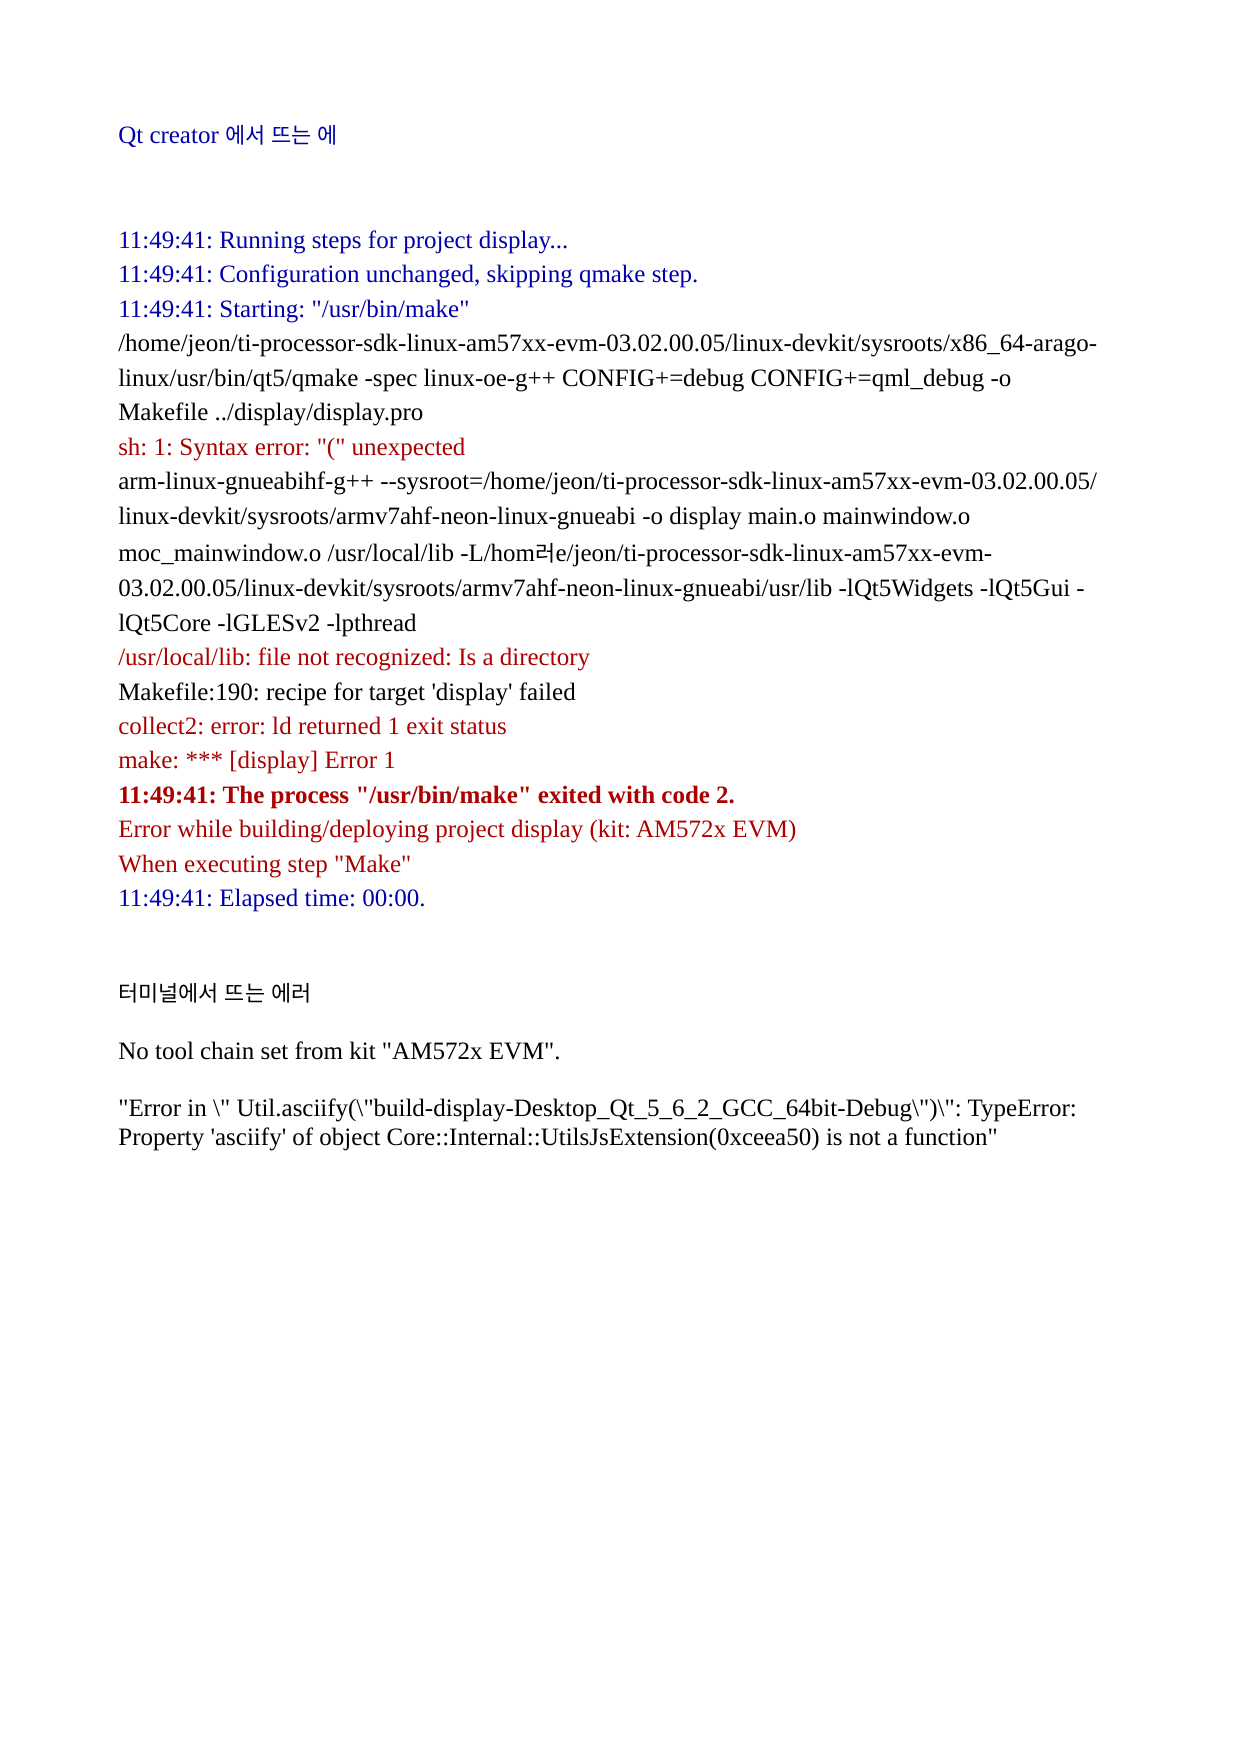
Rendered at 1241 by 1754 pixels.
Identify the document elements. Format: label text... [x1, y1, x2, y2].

text make: *** [display] Error 1 [118, 746, 1122, 774]
text Makefile:190: recipe for target 'display' failed [118, 677, 1122, 705]
text Error while building/deploying project display (kit: AM572x EVM) [118, 814, 1122, 843]
text arm-linux-gnueabihf-g++ --sysroot=/home/jeon/ti-processor-sdk-linux-am57xx-evm-03.02.00.05/linux-devkit/sysroots/armv7ahf-neon-linux-gnueabi -o display main.o mainwindow.o moc_mainwindow.o /usr/local/lib -L/hom러e/jeon/ti-processor-sdk-linux-am57xx-evm-03.02.00.05/linux-devkit/sysroots/armv7ahf-neon-linux-gnueabi/usr/lib -lQt5Widgets -lQt5Gui -lQt5Core -lGLESv2 -lpthread [118, 466, 1122, 636]
text 11:49:41: Running steps for project display... [118, 225, 1122, 254]
text sh: 1: Syntax error: "(" unexpected [118, 432, 1122, 461]
text "Error in \" Util.asciify(\"build-display-Desktop_Qt_5_6_2_GCC_64bit-Debug\")\": TypeError: Property 'asciify' of object Core::Internal::UtilsJsExtension(0xceea50) is not a function" [118, 1093, 1122, 1151]
text Qt creator 에서 뜨는 에 [118, 118, 1122, 150]
text /usr/local/lib: file not recognized: Is a directory [118, 642, 1122, 671]
text When executing step "Make" [118, 849, 1122, 878]
text No tool chain set from kit "AM572x EVM". [118, 1036, 1122, 1065]
text 11:49:41: Starting: "/usr/bin/make" [118, 294, 1122, 323]
text collect2: error: ld returned 1 exit status [118, 711, 1122, 740]
text /home/jeon/ti-processor-sdk-linux-am57xx-evm-03.02.00.05/linux-devkit/sysroots/x86_64-arago-linux/usr/bin/qt5/qmake -spec linux-oe-g++ CONFIG+=debug CONFIG+=qml_debug -o Makefile ../display/display.pro [118, 328, 1122, 426]
text 11:49:41: The process "/usr/bin/make" exited with code 2. [118, 780, 1122, 809]
text 11:49:41: Elapsed time: 00:00. [118, 883, 1122, 912]
text 터미널에서 뜨는 에러 [118, 976, 1122, 1007]
text 11:49:41: Configuration unchanged, skipping qmake step. [118, 259, 1122, 288]
